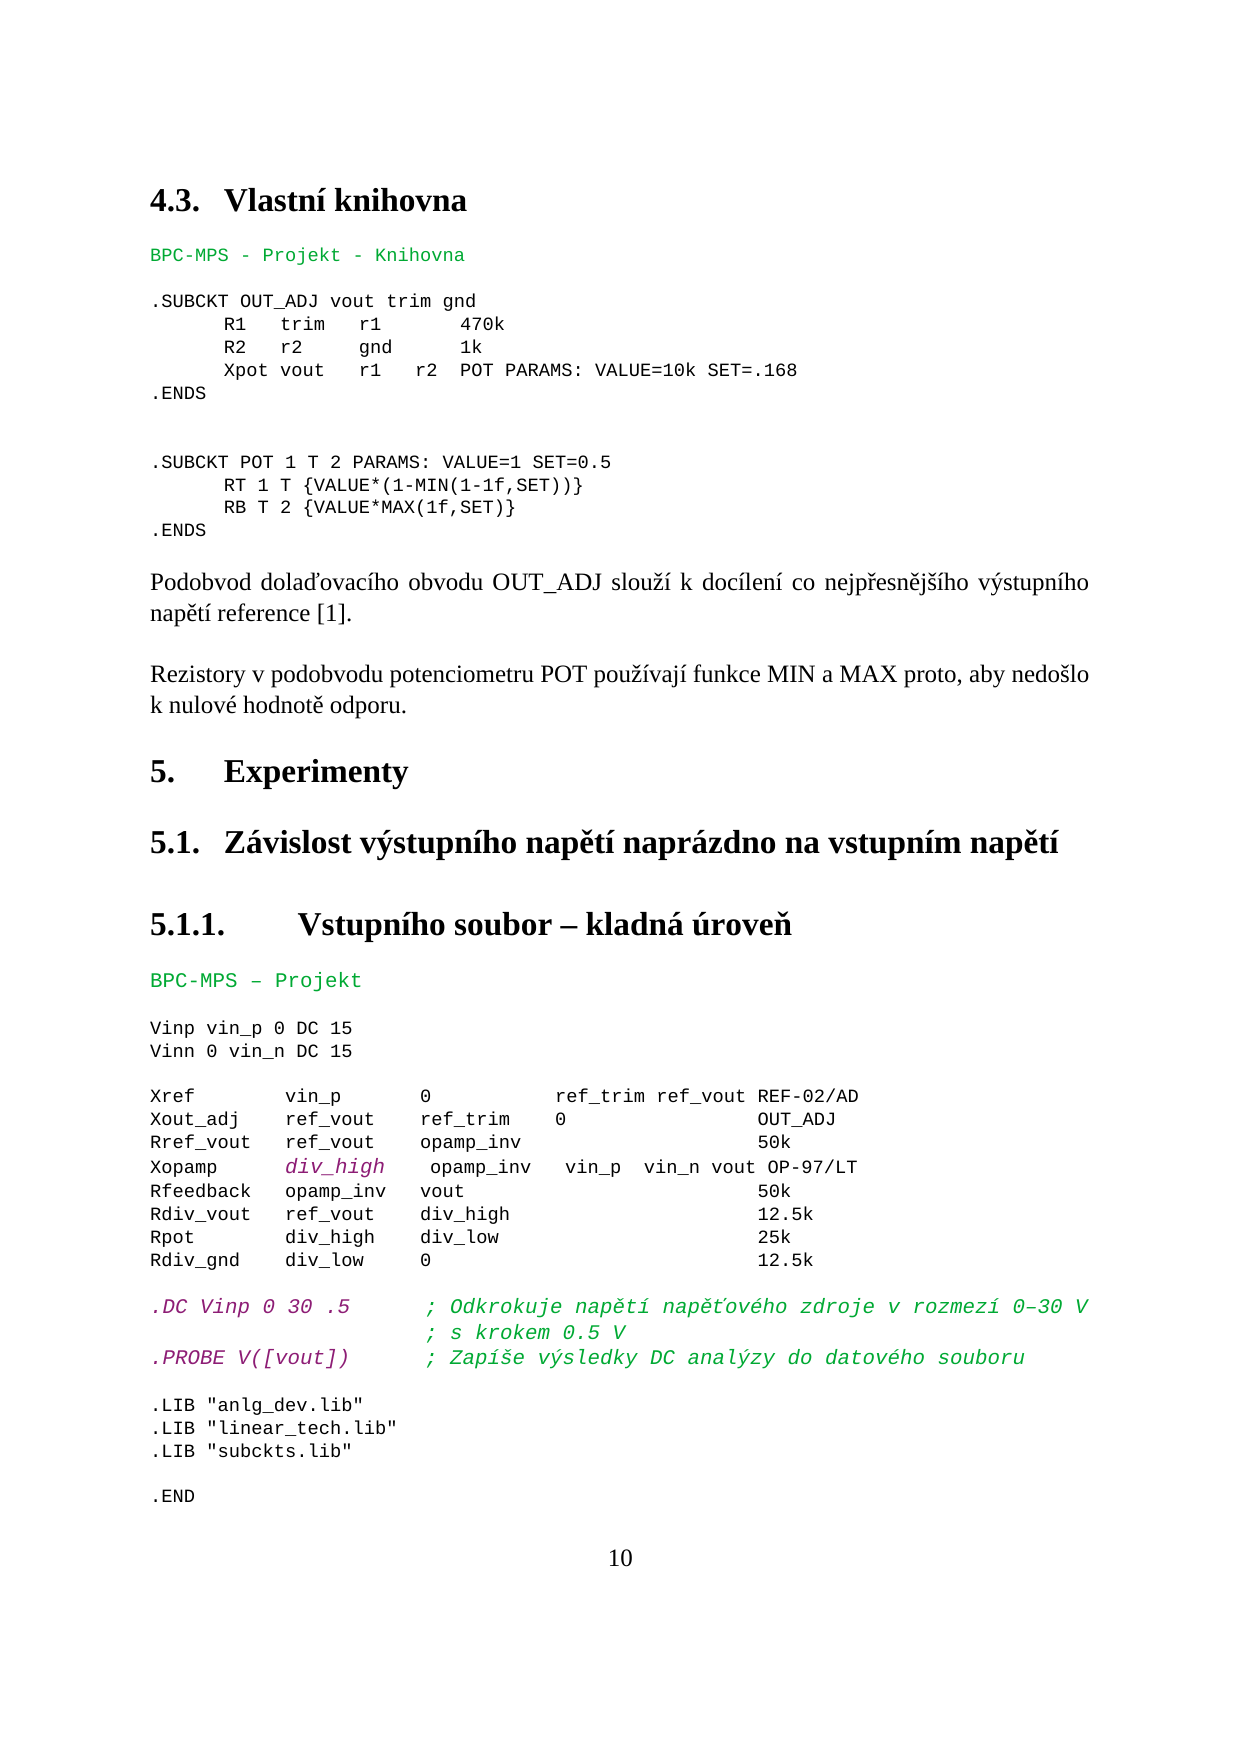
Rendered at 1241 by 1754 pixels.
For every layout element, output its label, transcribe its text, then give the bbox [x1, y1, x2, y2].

text .LIB "subckts.lib" [150, 1441, 1090, 1463]
text .SUBCKT POT 1 T 2 PARAMS: VALUE=1 SET=0.5 [150, 452, 1090, 474]
text Xopamp div_high opamp_inv vin_p vin_n vout OP-97/LT [150, 1156, 1090, 1180]
text ; s krokem 0.5 V [150, 1322, 1090, 1345]
text Vinn 0 vin_n DC 15 [150, 1041, 1090, 1063]
text .END [150, 1487, 1090, 1508]
text BPC-MPS - Projekt - Knihovna [150, 246, 1090, 267]
text Rezistory v podobvodu potenciometru POT používají funkce MIN a MAX proto, aby nedošlo k nulové hodnotě odporu. [150, 659, 1090, 719]
text Rdiv_vout ref_vout div_high 12.5k [150, 1204, 1090, 1226]
text Xpot vout r1 r2 POT PARAMS: VALUE=10k SET=.168 [150, 361, 1090, 382]
text .LIB "linear_tech.lib" [150, 1418, 1090, 1440]
text Xref vin_p 0 ref_trim ref_vout REF-02/AD [150, 1087, 1090, 1108]
text Rref_vout ref_vout opamp_inv 50k [150, 1133, 1090, 1154]
text BPC-MPS – Projekt [150, 970, 1090, 994]
subtitle Experimenty [150, 751, 1090, 789]
text Rdiv_gnd div_low 0 12.5k [150, 1250, 1090, 1272]
text .ENDS [150, 384, 1090, 405]
subtitle Závislost výstupního napětí naprázdno na vstupním napětí [150, 823, 1090, 861]
subtitle Vstupního soubor – kladná úroveň [150, 904, 1090, 942]
text .LIB "anlg_dev.lib" [150, 1396, 1090, 1417]
text .DC Vinp 0 30 .5 ; Odkrokuje napětí napěťového zdroje v rozmezí 0–30 V [150, 1296, 1090, 1320]
text R1 trim r1 470k [150, 315, 1090, 336]
text R2 r2 gnd 1k [150, 338, 1090, 359]
text .PROBE V([vout]) ; Zapíše výsledky DC analýzy do datového souboru [150, 1347, 1090, 1371]
text Vinp vin_p 0 DC 15 [150, 1018, 1090, 1040]
subtitle Vlastní knihovna [150, 180, 1090, 218]
text Rpot div_high div_low 25k [150, 1227, 1090, 1249]
text .ENDS [150, 521, 1090, 542]
text RB T 2 {VALUE*MAX(1f,SET)} [150, 498, 1090, 519]
text Podobvod dolaďovacího obvodu OUT_ADJ slouží k docílení co nejpřesnějšího výstupního napětí reference [1]. [150, 567, 1090, 627]
text RT 1 T {VALUE*(1-MIN(1-1f,SET))} [150, 475, 1090, 497]
text Xout_adj ref_vout ref_trim 0 OUT_ADJ [150, 1110, 1090, 1131]
text Rfeedback opamp_inv vout 50k [150, 1182, 1090, 1203]
text .SUBCKT OUT_ADJ vout trim gnd [150, 292, 1090, 313]
